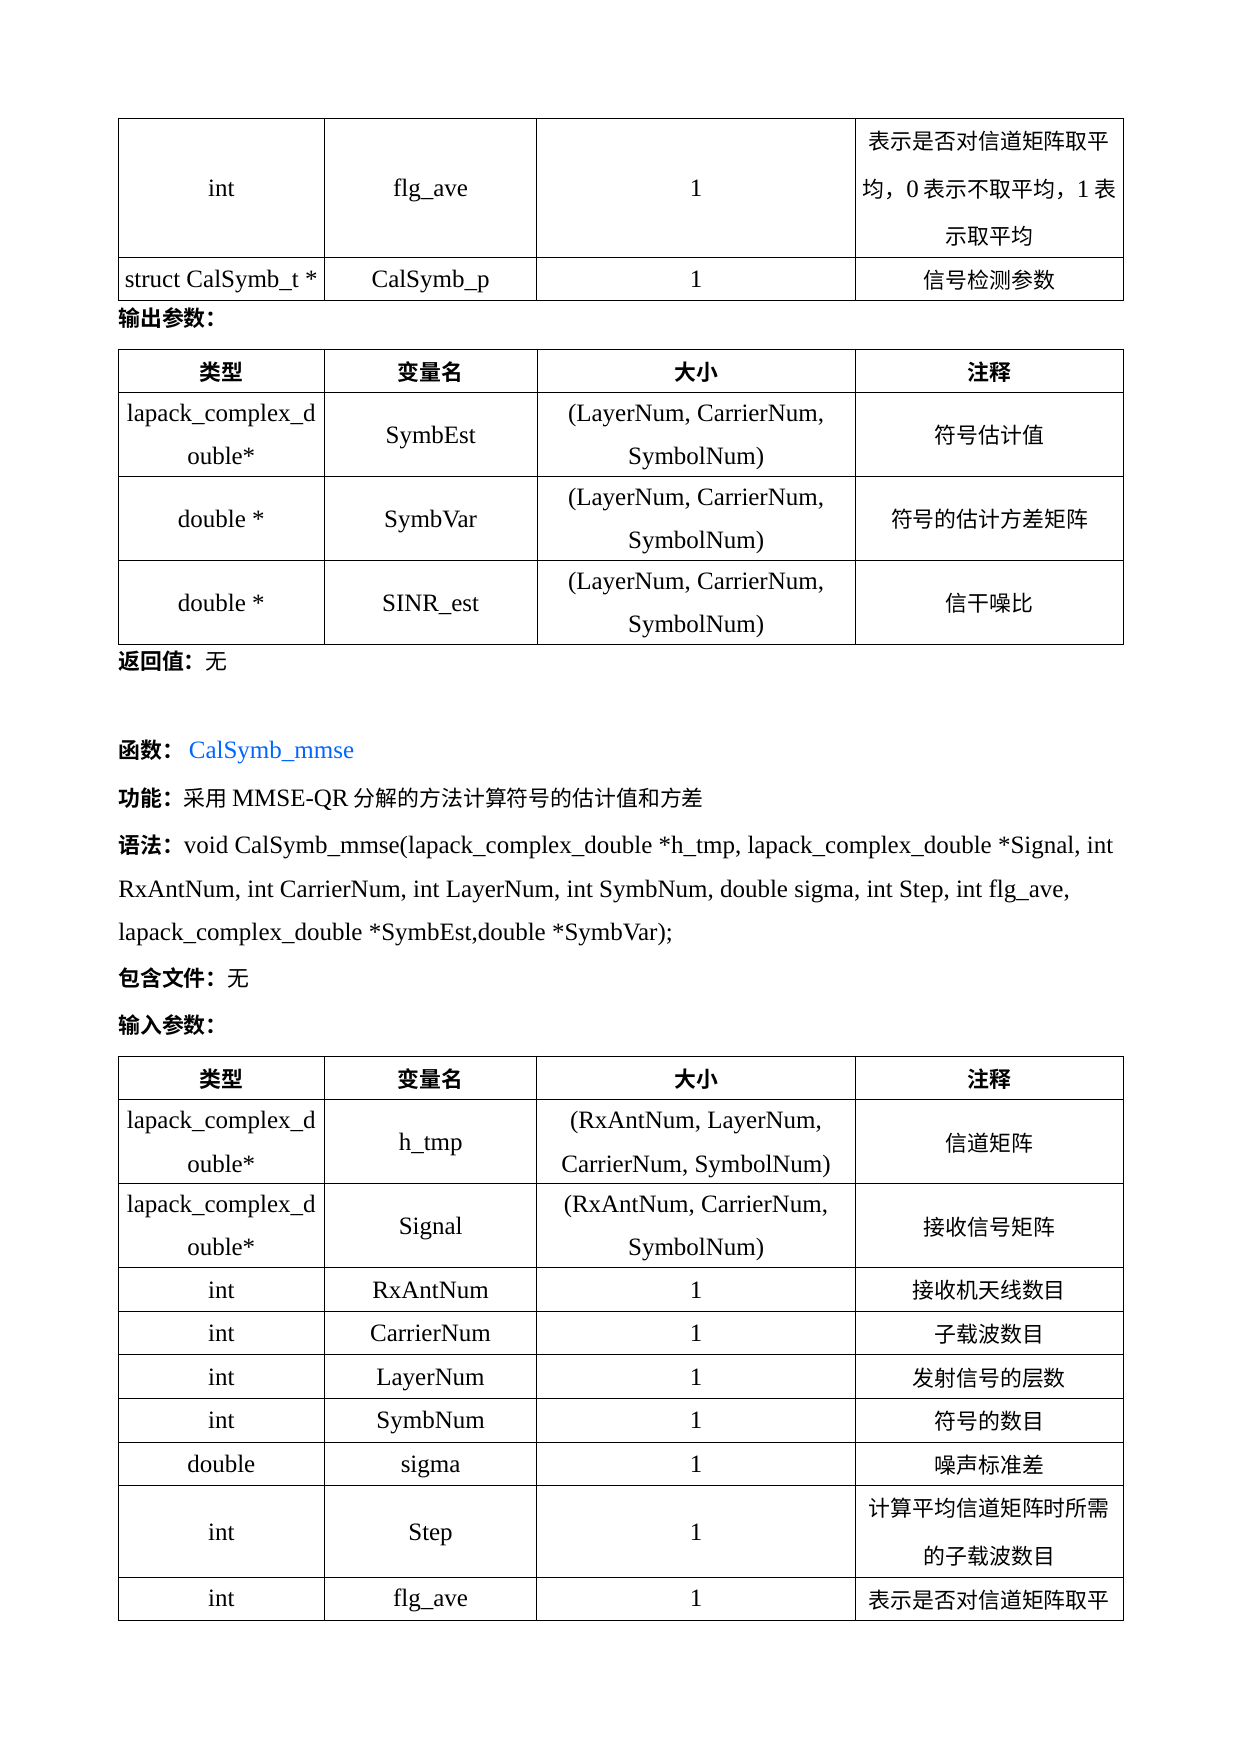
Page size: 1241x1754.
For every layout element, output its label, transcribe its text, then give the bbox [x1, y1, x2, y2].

table_header 注释 [856, 1057, 1123, 1099]
table_cell RxAntNum [325, 1268, 536, 1311]
table_cell double * [119, 561, 324, 644]
table_cell 1 [537, 1486, 855, 1576]
table_header 注释 [856, 350, 1123, 392]
table_cell sigma [325, 1443, 536, 1485]
table_cell 子载波数目 [856, 1312, 1123, 1354]
table_cell int [119, 1312, 324, 1354]
table_header 变量名 [325, 1057, 536, 1099]
table_cell (LayerNum, CarrierNum, SymbolNum) [538, 561, 855, 644]
table_cell 接收机天线数目 [856, 1268, 1123, 1311]
table_cell double * [119, 477, 324, 560]
table_cell 噪声标准差 [856, 1443, 1123, 1485]
table_cell 1 [537, 1268, 855, 1311]
table_cell 符号的数目 [856, 1399, 1123, 1442]
table_cell SINR_est [325, 561, 537, 644]
table_cell CalSymb_p [325, 258, 536, 300]
table_cell 1 [537, 119, 855, 257]
table_cell SymbEst [325, 393, 537, 476]
table_cell Step [325, 1486, 536, 1576]
table_cell (LayerNum, CarrierNum, SymbolNum) [538, 477, 855, 560]
text 返回值：无 [118, 645, 1122, 676]
table_cell int [119, 119, 324, 257]
table_header 变量名 [325, 350, 537, 392]
table_cell int [119, 1355, 324, 1398]
text 功能：采用MMSE-QR分解的方法计算符号的估计值和方差 [118, 781, 1122, 812]
text 语法：void CalSymb_mmse(lapack_complex_double *h_tmp, lapack_complex_double *Signal, int RxAntNum, int CarrierNum, int LayerNum, int SymbNum, double sigma, int Step, int flg_ave, lapack_complex_double *SymbEst,double *SymbVar); [118, 828, 1122, 946]
table_cell 表示是否对信道矩阵取平均，0表示不取平均，1表示取平均 [856, 119, 1123, 257]
table_header 大小 [538, 350, 855, 392]
table_cell flg_ave [325, 1578, 536, 1620]
table_cell int [119, 1399, 324, 1442]
table_cell 信号检测参数 [856, 258, 1123, 300]
table_cell CarrierNum [325, 1312, 536, 1354]
table_cell SymbVar [325, 477, 537, 560]
text 输出参数： [118, 301, 1122, 333]
table_cell flg_ave [325, 119, 536, 257]
table_cell (RxAntNum, LayerNum, CarrierNum, SymbolNum) [537, 1100, 855, 1183]
table_cell lapack_complex_double* [119, 1100, 324, 1183]
table_cell 计算平均信道矩阵时所需的子载波数目 [856, 1486, 1123, 1576]
table_cell lapack_complex_double* [119, 1184, 324, 1267]
table_cell 1 [537, 1578, 855, 1620]
table_header 大小 [537, 1057, 855, 1099]
table_cell 信干噪比 [856, 561, 1123, 644]
table_cell double [119, 1443, 324, 1485]
table_header 类型 [119, 350, 324, 392]
text 函数： CalSymb_mmse [118, 733, 1122, 765]
table_cell int [119, 1486, 324, 1576]
table_cell 表示是否对信道矩阵取平 [856, 1578, 1123, 1620]
table_cell int [119, 1578, 324, 1620]
table_cell Signal [325, 1184, 536, 1267]
text 输入参数： [118, 1008, 1122, 1040]
table_cell 1 [537, 1312, 855, 1354]
table_cell 1 [537, 258, 855, 300]
table_cell lapack_complex_double* [119, 393, 324, 476]
table_cell 1 [537, 1399, 855, 1442]
table_cell LayerNum [325, 1355, 536, 1398]
text 包含文件：无 [118, 961, 1122, 992]
table_cell 符号的估计方差矩阵 [856, 477, 1123, 560]
table_cell (LayerNum, CarrierNum, SymbolNum) [538, 393, 855, 476]
table_cell 符号估计值 [856, 393, 1123, 476]
table_cell struct CalSymb_t * [119, 258, 324, 300]
table_cell h_tmp [325, 1100, 536, 1183]
table_cell 信道矩阵 [856, 1100, 1123, 1183]
table_header 类型 [119, 1057, 324, 1099]
table_cell SymbNum [325, 1399, 536, 1442]
table_cell 1 [537, 1443, 855, 1485]
table_cell 1 [537, 1355, 855, 1398]
table_cell int [119, 1268, 324, 1311]
table_cell 接收信号矩阵 [856, 1184, 1123, 1267]
table_cell (RxAntNum, CarrierNum, SymbolNum) [537, 1184, 855, 1267]
table_cell 发射信号的层数 [856, 1355, 1123, 1398]
